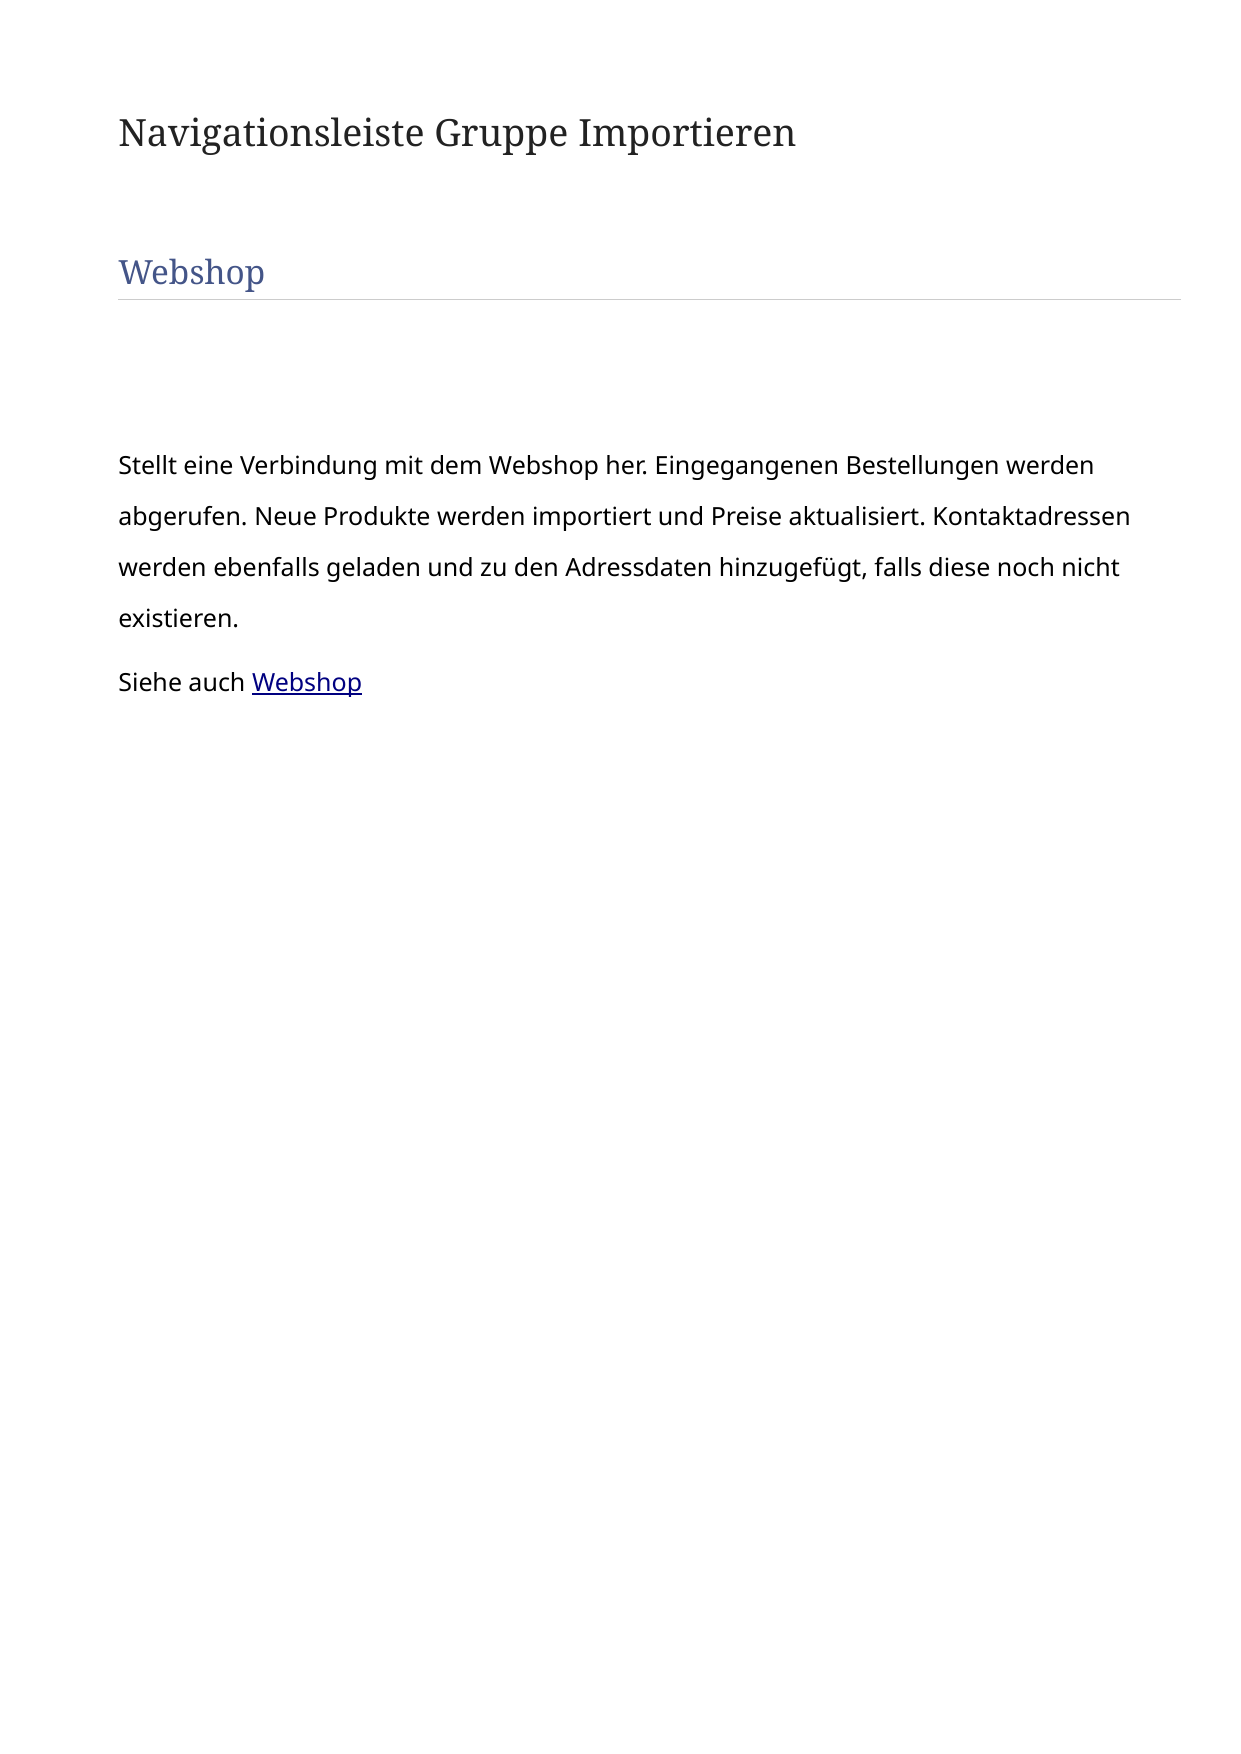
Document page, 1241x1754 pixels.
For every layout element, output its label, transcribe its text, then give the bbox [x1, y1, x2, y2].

subtitle Webshop [118, 249, 1181, 299]
text Siehe auch Webshop [118, 664, 1181, 699]
text Stellt eine Verbindung mit dem Webshop her. Eingegangenen Bestellungen werden abgerufen. Neue Produkte werden importiert und Preise aktualisiert. Kontaktadressen werden ebenfalls geladen und zu den Adressdaten hinzugefügt, falls diese noch nicht existieren. [118, 448, 1181, 635]
subtitle Navigationsleiste Gruppe Importieren [118, 106, 1181, 157]
